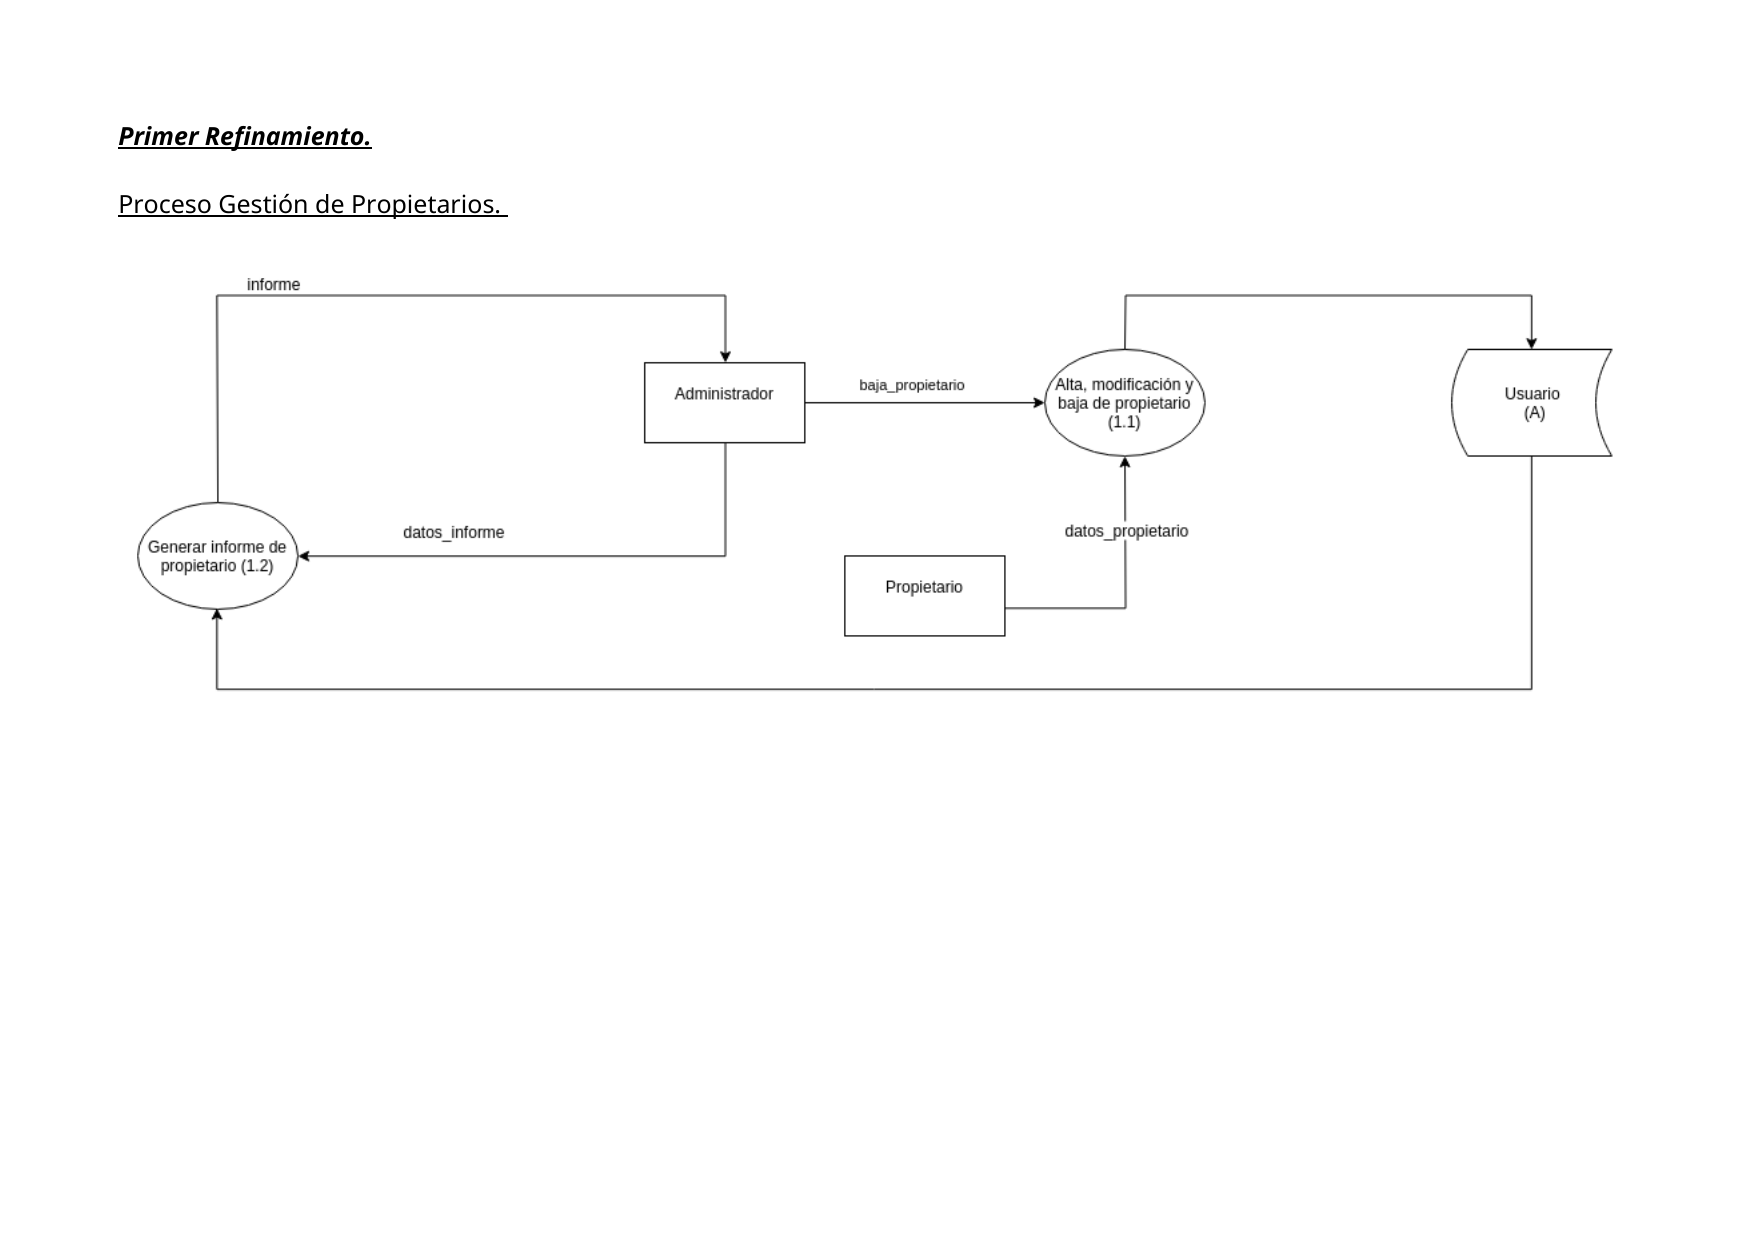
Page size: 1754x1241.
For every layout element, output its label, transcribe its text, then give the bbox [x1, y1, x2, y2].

text Proceso Gestión de Propietarios. [118, 186, 1636, 220]
picture [136, 273, 1614, 702]
text Primer Refinamiento. [118, 118, 1636, 152]
